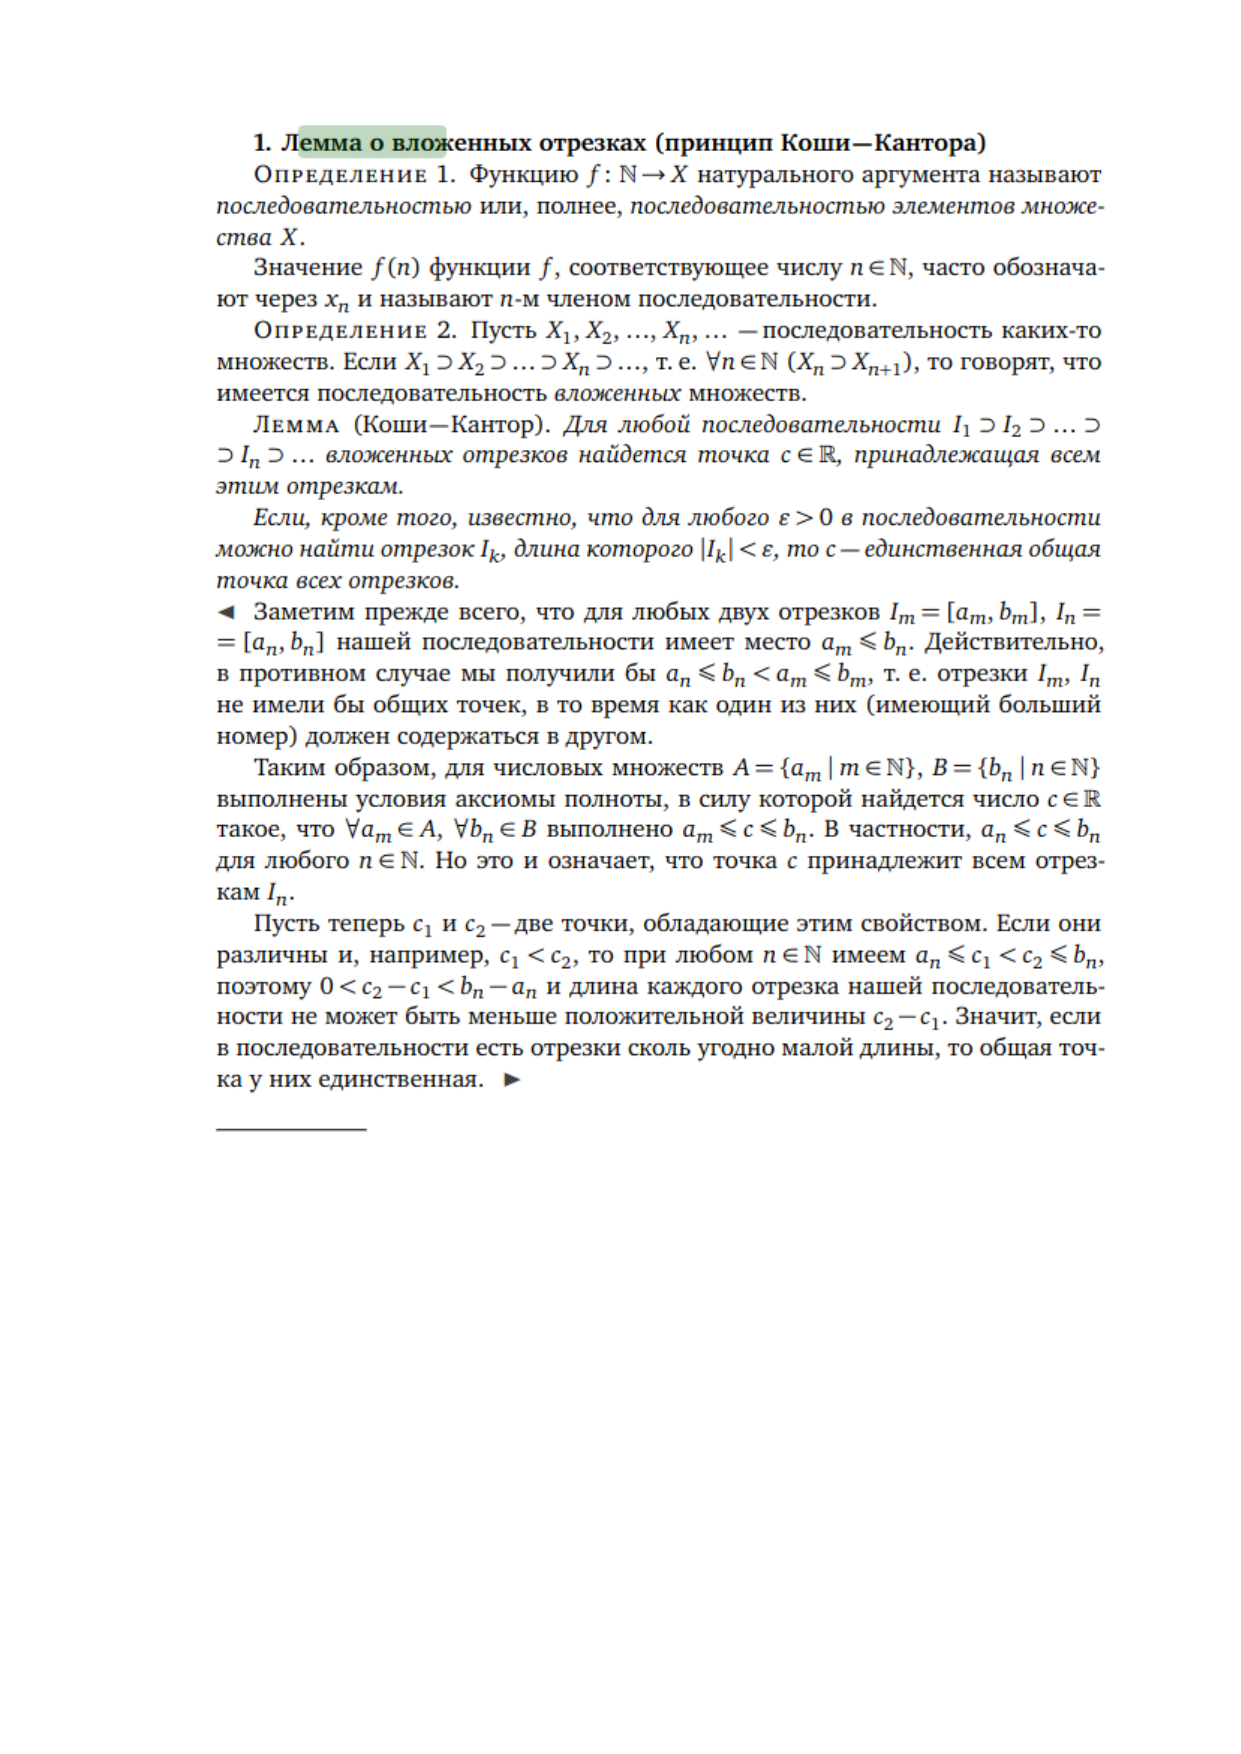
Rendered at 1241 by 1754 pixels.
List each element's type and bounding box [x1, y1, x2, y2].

picture [196, 118, 1133, 1147]
